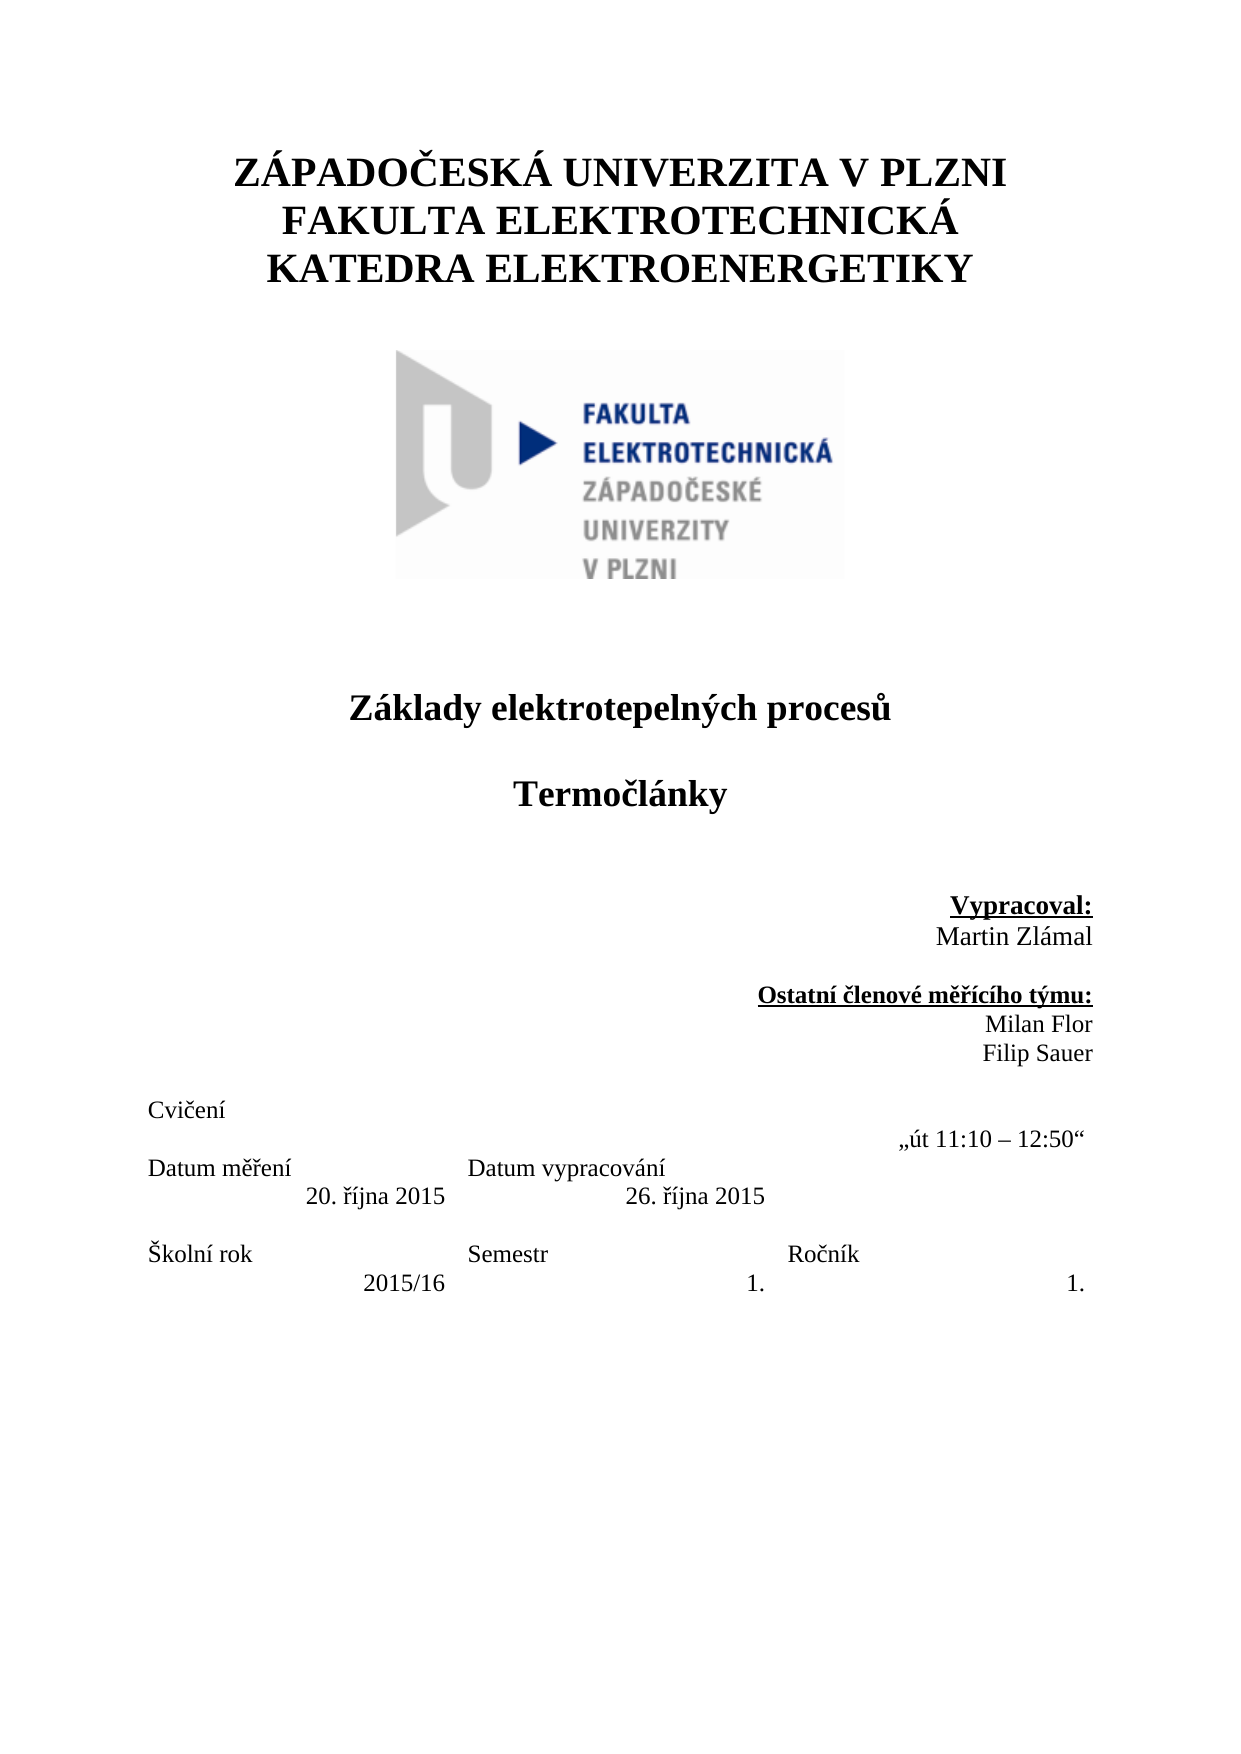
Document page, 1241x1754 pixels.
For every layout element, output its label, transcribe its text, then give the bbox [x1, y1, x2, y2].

table_cell Školní rok 2015/16 [136, 1239, 456, 1325]
subtitle Martin Zlámal [930, 920, 1092, 951]
subtitle ZÁPADOČESKÁ UNIVERZITA V PLZNI [148, 148, 1092, 196]
table_cell [776, 1153, 1096, 1239]
table_cell Ročník 1. [776, 1239, 1096, 1325]
subtitle Termočlánky [148, 772, 1092, 815]
text Ostatní členové měřícího týmu: [148, 980, 1092, 1009]
subtitle KATEDRA ELEKTROENERGETIKY [148, 243, 1092, 291]
subtitle Základy elektrotepelných procesů [148, 685, 1092, 728]
text Filip Sauer [148, 1038, 1092, 1066]
table_cell Datum měření 20. října 2015 [136, 1153, 456, 1239]
picture [395, 350, 845, 579]
text Milan Flor [148, 1009, 1092, 1038]
table_header Cvičení „út 11:10 – 12:50“ [136, 1095, 1096, 1153]
subtitle FAKULTA ELEKTROTECHNICKÁ [148, 196, 1092, 243]
table_cell Datum vypracování 26. října 2015 [456, 1153, 776, 1239]
text Vypracoval: [664, 889, 1092, 920]
table_cell Semestr 1. [456, 1239, 776, 1325]
